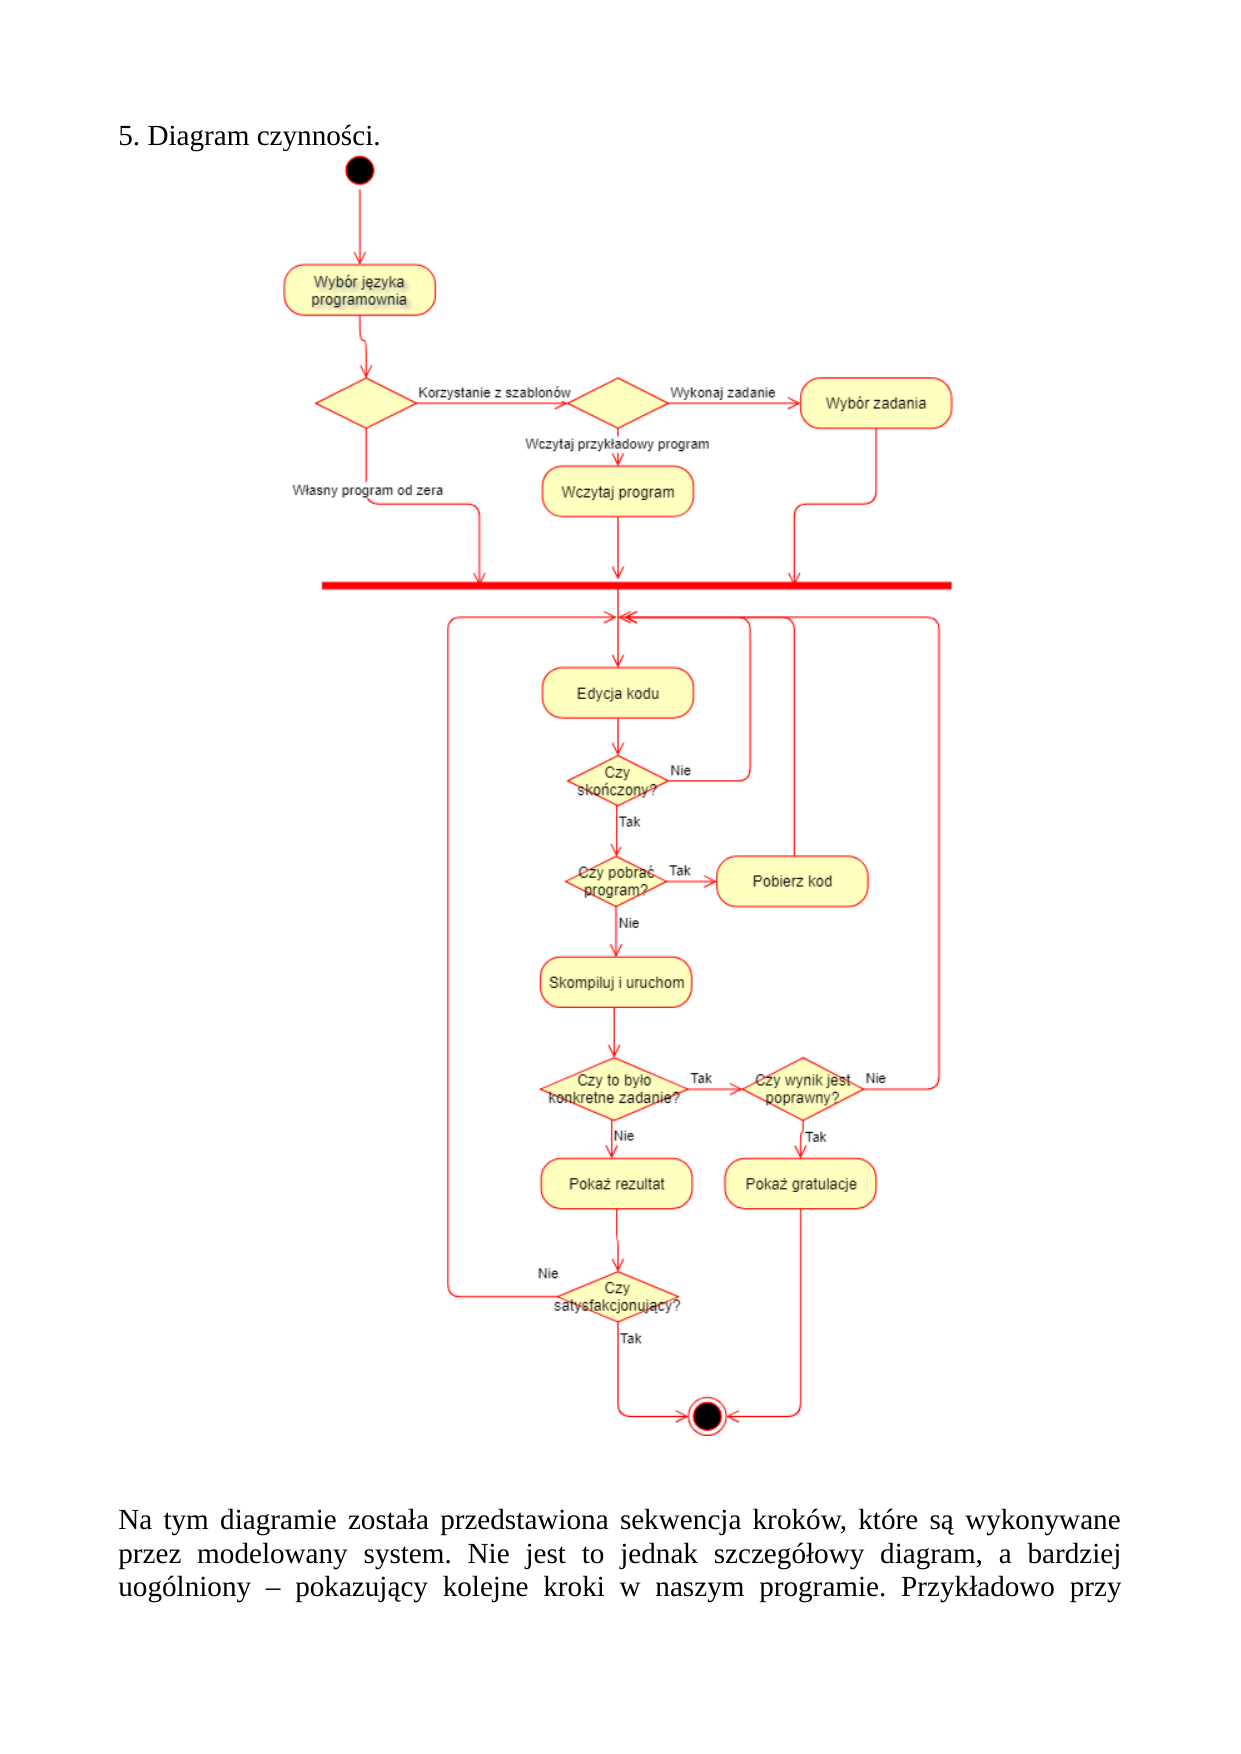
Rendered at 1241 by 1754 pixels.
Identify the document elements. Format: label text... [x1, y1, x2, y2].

picture [282, 151, 958, 1436]
text 5. Diagram czynności. [118, 118, 1122, 152]
text Na tym diagramie została przedstawiona sekwencja kroków, które są wykonywane przez modelowany system. Nie jest to jednak szczegółowy diagram, a bardziej uogólniony – pokazujący kolejne kroki w naszym programie. Przykładowo przy [118, 1502, 1122, 1603]
